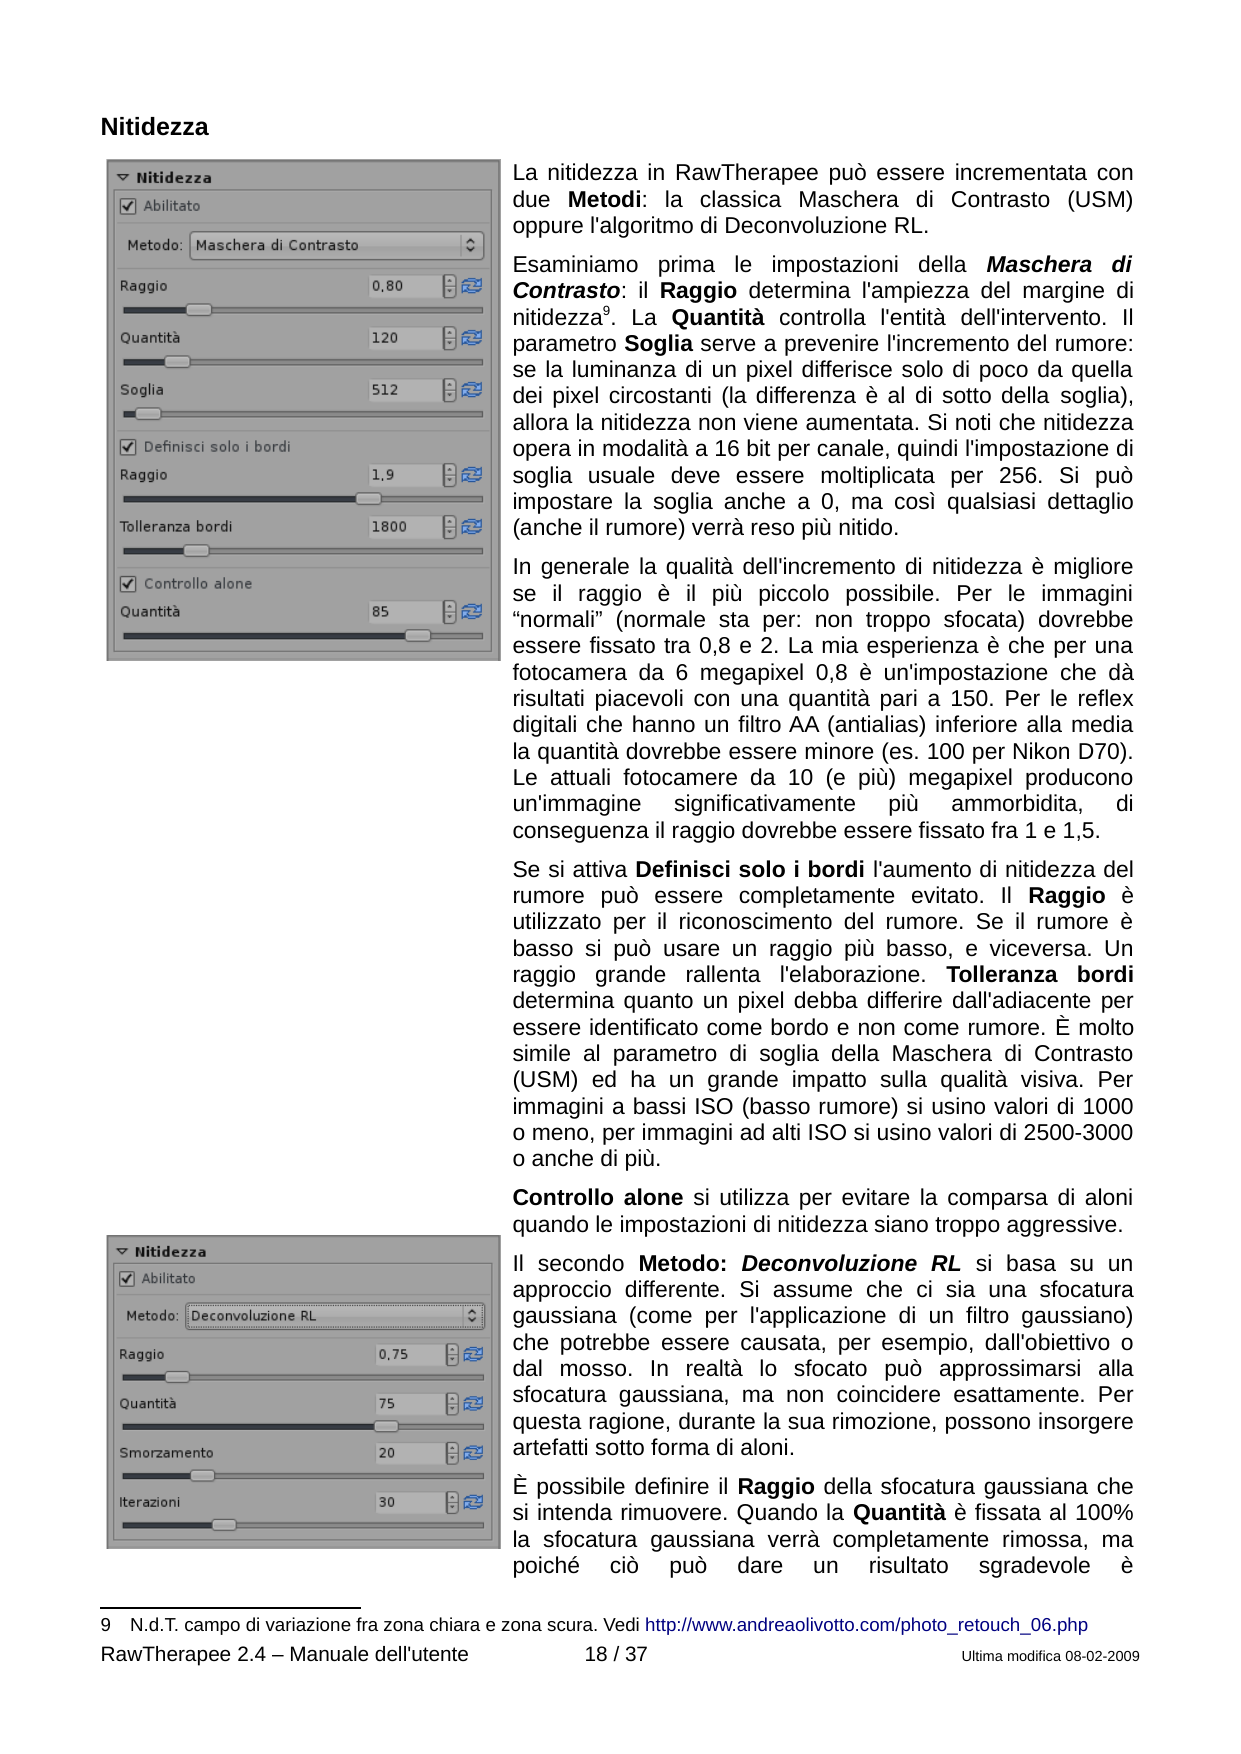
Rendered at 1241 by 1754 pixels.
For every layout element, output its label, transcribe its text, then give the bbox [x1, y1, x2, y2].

picture [106, 1235, 501, 1549]
picture [106, 159, 501, 661]
subtitle Nitidezza [100, 112, 1140, 141]
table_header La nitidezza in RawTherapee può essere incrementata con due Metodi: la classica Maschera di Contrasto (USM) oppure l'algoritmo di Deconvoluzione RL. Esaminiamo prima le impostazioni della Maschera di Contrasto: il Raggio determina l'ampiezza del margine di nitidezza. La Quantità controlla l'entità dell'intervento. Il parametro Soglia serve a prevenire l'incremento del rumore: se la luminanza di un pixel differisce solo di poco da quella dei pixel circostanti (la differenza è al di sotto della soglia), allora la nitidezza non viene aumentata. Si noti che nitidezza opera in modalità a 16 bit per canale, quindi l'impostazione di soglia usuale deve essere moltiplicata per 256. Si può impostare la soglia anche a 0, ma così qualsiasi dettaglio (anche il rumore) verrà reso più nitido. In generale la qualità dell'incremento di nitidezza è migliore se il raggio è il più piccolo possibile. Per le immagini “normali” (normale sta per: non troppo sfocata) dovrebbe essere fissato tra 0,8 e 2. La mia esperienza è che per una fotocamera da 6 megapixel 0,8 è un'impostazione che dà risultati piacevoli con una quantità pari a 150. Per le reflex digitali che hanno un filtro AA (antialias) inferiore alla media la quantità dovrebbe essere minore (es. 100 per Nikon D70). Le attuali fotocamere da 10 (e più) megapixel producono un'immagine significativamente più ammorbidita, di conseguenza il raggio dovrebbe essere fissato fra 1 e 1,5. Se si attiva Definisci solo i bordi l'aumento di nitidezza del rumore può essere completamente evitato. Il Raggio è utilizzato per il riconoscimento del rumore. Se il rumore è basso si può usare un raggio più basso, e viceversa. Un raggio grande rallenta l'elaborazione. Tolleranza bordi determina quanto un pixel debba differire dall'adiacente per essere identificato come bordo e non come rumore. È molto simile al parametro di soglia della Maschera di Contrasto (USM) ed ha un grande impatto sulla qualità visiva. Per immagini a bassi ISO (basso rumore) si usino valori di 1000 o meno, per immagini ad alti ISO si usino valori di 2500-3000 o anche di più. Controllo alone si utilizza per evitare la comparsa di aloni quando le impostazioni di nitidezza siano troppo aggressive. Il secondo Metodo: Deconvoluzione RL si basa su un approccio differente. Si assume che ci sia una sfocatura gaussiana (come per l'applicazione di un filtro gaussiano) che potrebbe essere causata, per esempio, dall'obiettivo o dal mosso. In realtà lo sfocato può approssimarsi alla sfocatura gaussiana, ma non coincidere esattamente. Per questa ragione, durante la sua rimozione, possono insorgere artefatti sotto forma di aloni. È possibile definire il Raggio della sfocatura gaussiana che si intenda rimuovere. Quando la Quantità è fissata al 100% la sfocatura gaussiana verrà completamente rimossa, ma poiché ciò può dare un risultato sgradevole è [507, 154, 1140, 1584]
table_header [100, 154, 507, 1584]
